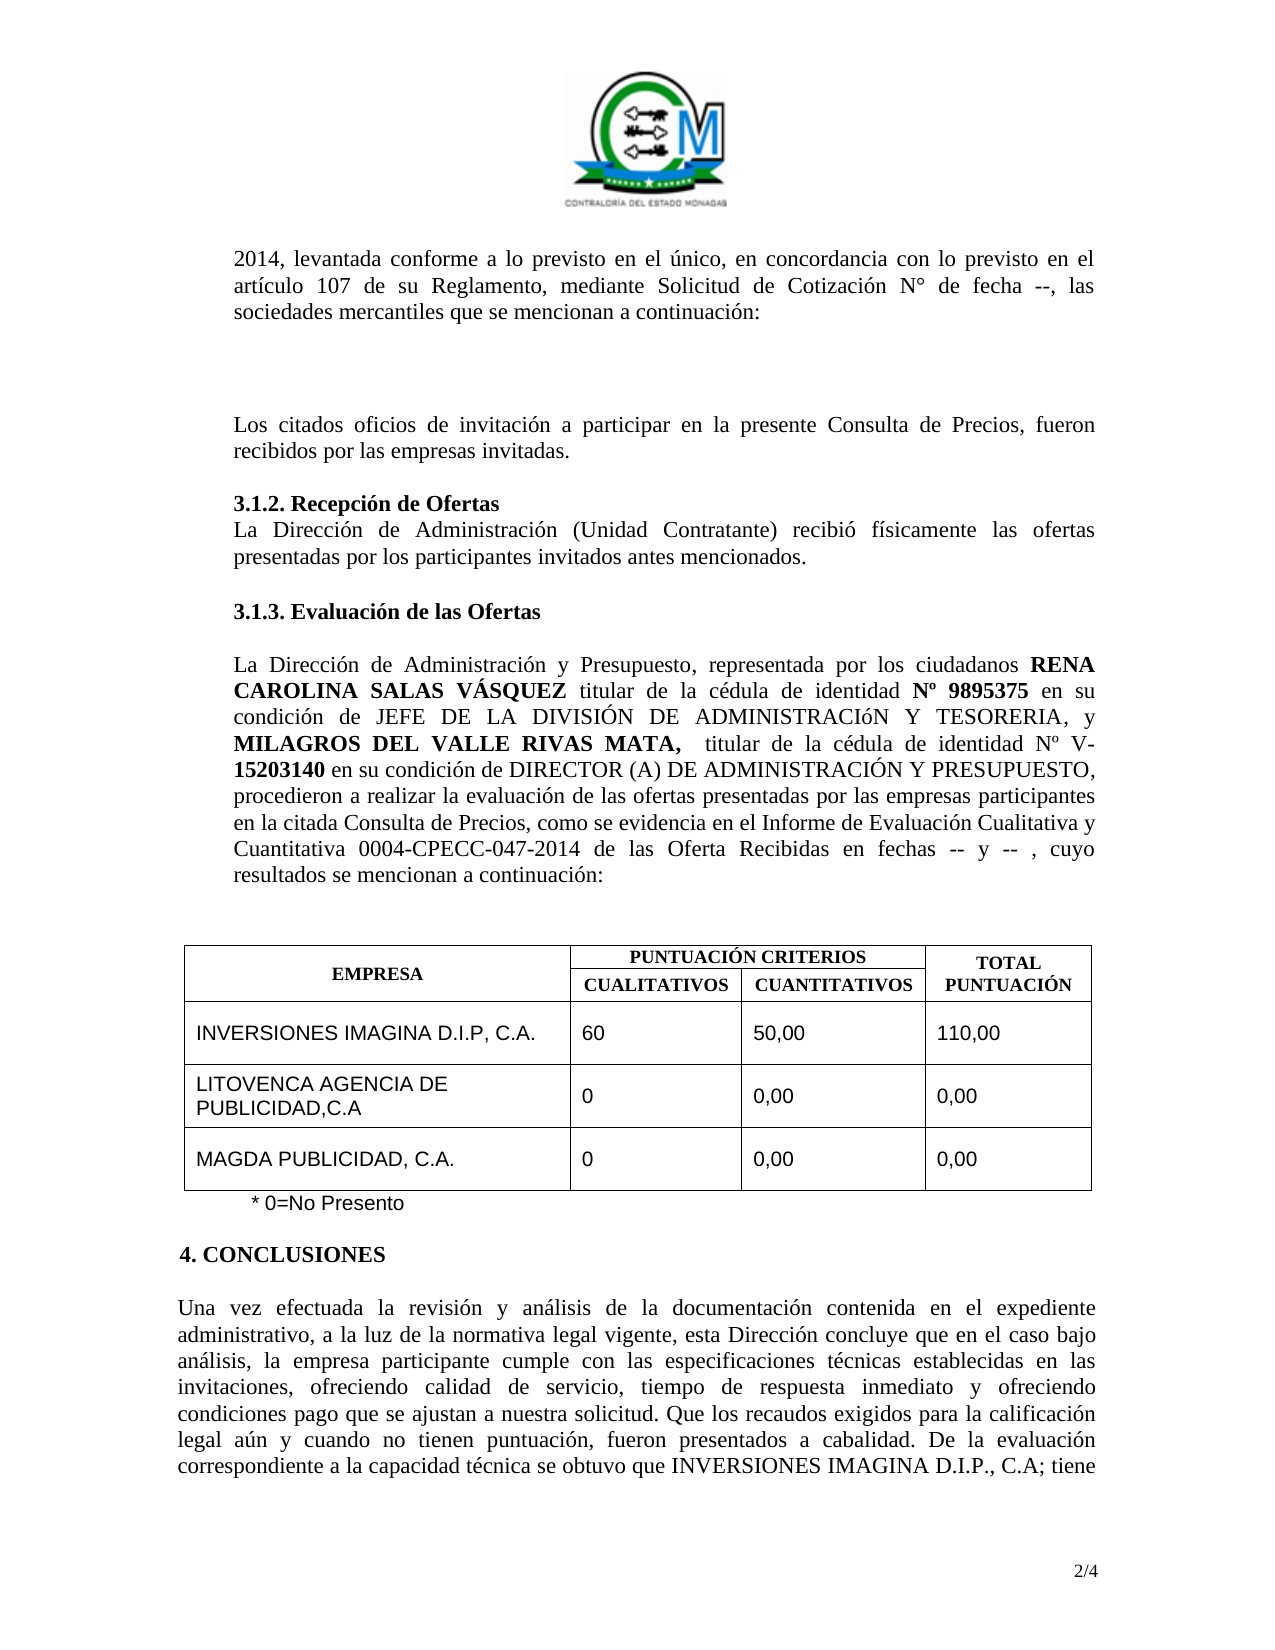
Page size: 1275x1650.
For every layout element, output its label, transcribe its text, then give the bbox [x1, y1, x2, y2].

table_cell LITOVENCA AGENCIA DE PUBLICIDAD,C.A [185, 1065, 570, 1127]
text 2014, levantada conforme a lo previsto en el único, en concordancia con lo previsto en el artículo 107 de su Reglamento, mediante Solicitud de Cotización N° de fecha --, las sociedades mercantiles que se mencionan a continuación: [233, 245, 1094, 324]
table_cell 0,00 [742, 1065, 925, 1127]
table_cell CUANTITATIVOS [742, 969, 925, 1001]
text 4. CONCLUSIONES [179, 1242, 1095, 1268]
table_cell 0 [571, 1065, 741, 1127]
text La Dirección de Administración (Unidad Contratante) recibió físicamente las ofertas presentadas por los participantes invitados antes mencionados. [233, 516, 1096, 569]
picture [562, 69, 730, 210]
table_cell INVERSIONES IMAGINA D.I.P, C.A. [185, 1002, 570, 1064]
table_cell 0,00 [926, 1065, 1091, 1127]
text Una vez efectuada la revisión y análisis de la documentación contenida en el expediente administrativo, a la luz de la normativa legal vigente, esta Dirección concluye que en el caso bajo análisis, la empresa participante cumple con las especificaciones técnicas establecidas en las invitaciones, ofreciendo calidad de servicio, tiempo de respuesta inmediato y ofreciendo condiciones pago que se ajustan a nuestra solicitud. Que los recaudos exigidos para la calificación legal aún y cuando no tienen puntuación, fueron presentados a cabalidad. De la evaluación correspondiente a la capacidad técnica se obtuvo que INVERSIONES IMAGINA D.I.P., C.A; tiene [177, 1294, 1098, 1479]
table_cell 110,00 [926, 1002, 1091, 1064]
table_cell 0,00 [926, 1128, 1091, 1190]
table_cell MAGDA PUBLICIDAD, C.A. [185, 1128, 570, 1190]
table_header PUNTUACIÓN CRITERIOS [571, 946, 925, 968]
table_header TOTAL PUNTUACIÓN [926, 946, 1091, 1001]
table_cell CUALITATIVOS [571, 969, 741, 1001]
table_cell 0 [571, 1128, 741, 1190]
text * 0=No Presento [251, 1191, 1098, 1215]
table_cell 60 [571, 1002, 741, 1064]
table_cell 0,00 [742, 1128, 925, 1190]
table_header EMPRESA [185, 946, 570, 1001]
text 3.1.3. Evaluación de las Ofertas [233, 598, 1095, 624]
table_cell 50,00 [742, 1002, 925, 1064]
text La Dirección de Administración y Presupuesto, representada por los ciudadanos RENA CAROLINA SALAS VÁSQUEZ titular de la cédula de identidad Nº 9895375 en su condición de JEFE DE LA DIVISIÓN DE ADMINISTRACIóN Y TESORERIA, y MILAGROS DEL VALLE RIVAS MATA, titular de la cédula de identidad Nº V- 15203140 en su condición de DIRECTOR (A) DE ADMINISTRACIÓN Y PRESUPUESTO, procedieron a realizar la evaluación de las ofertas presentadas por las empresas participantes en la citada Consulta de Precios, como se evidencia en el Informe de Evaluación Cualitativa y Cuantitativa 0004-CPECC-047-2014 de las Oferta Recibidas en fechas -- y -- , cuyo resultados se mencionan a continuación: [233, 651, 1095, 888]
text 3.1.2. Recepción de Ofertas [233, 490, 1096, 516]
text Los citados oficios de invitación a participar en la presente Consulta de Precios, fueron recibidos por las empresas invitadas. [233, 411, 1096, 464]
